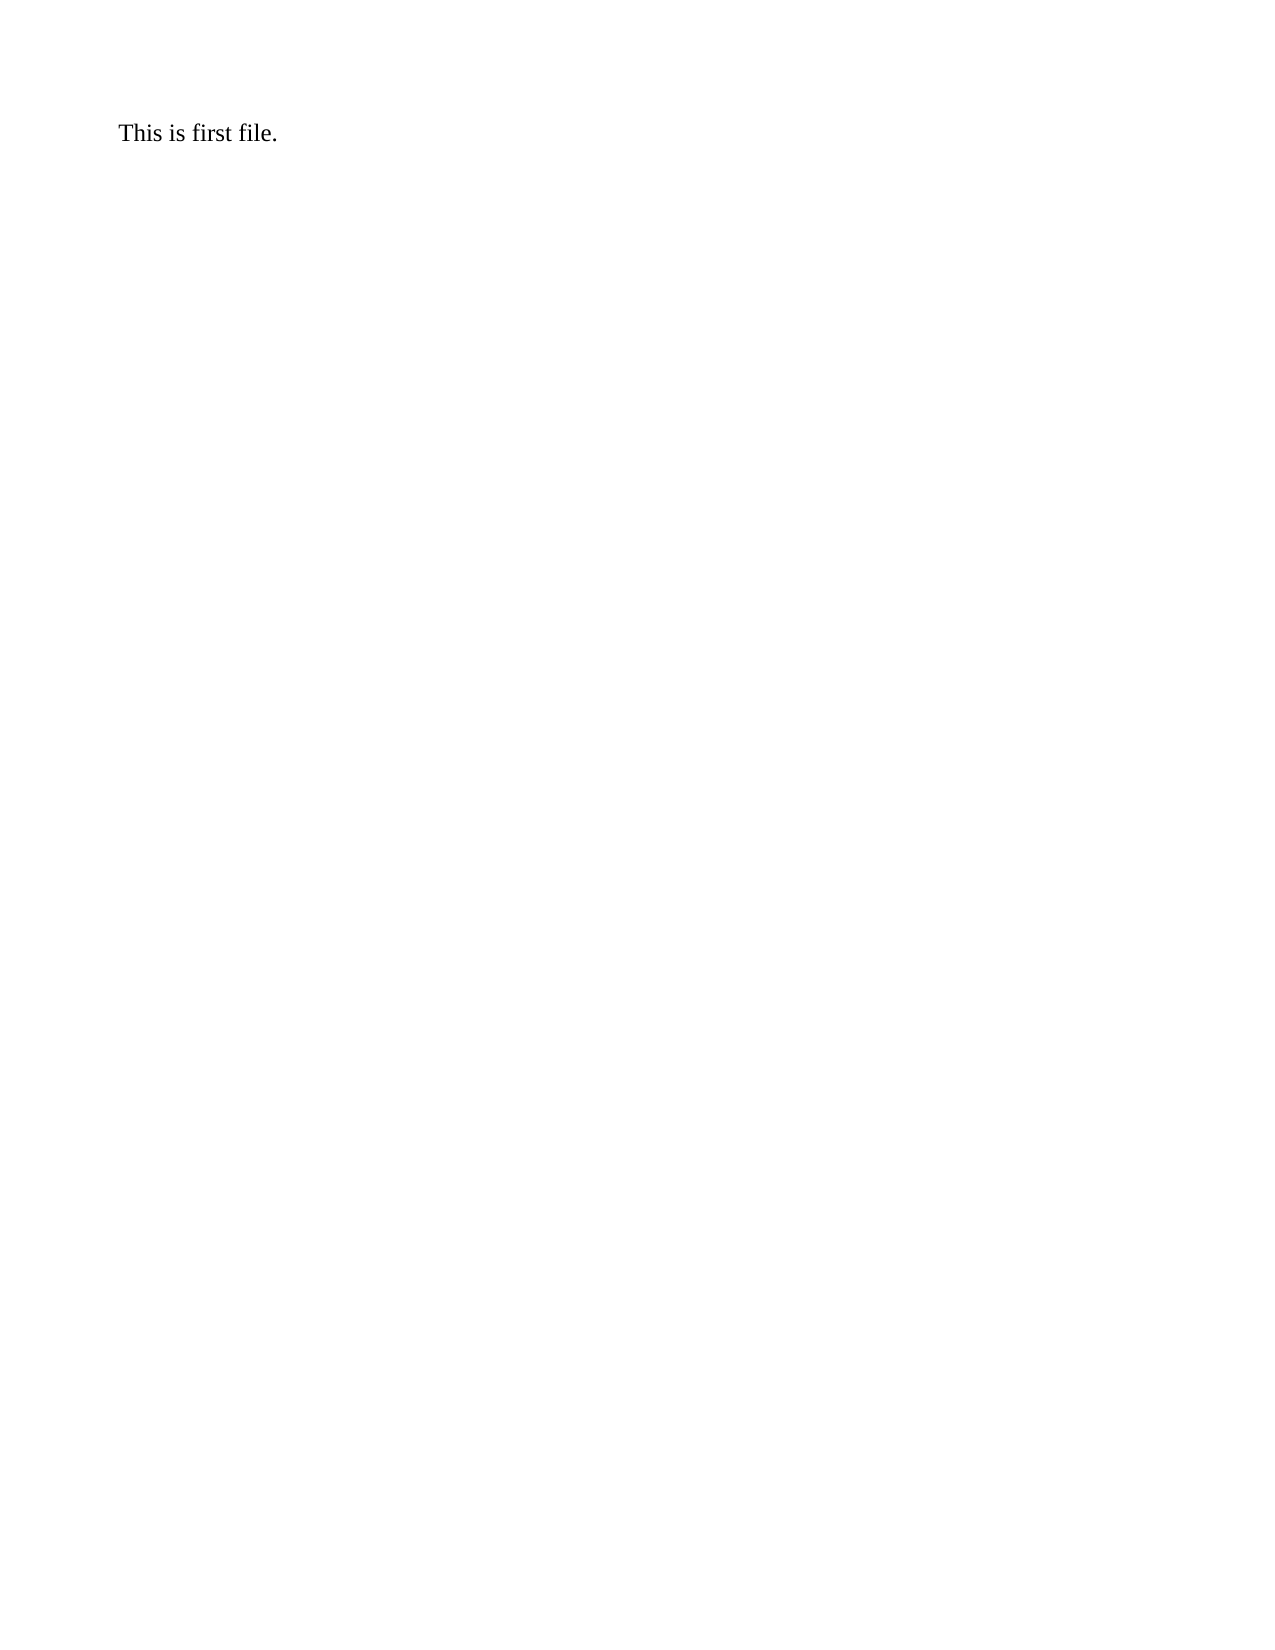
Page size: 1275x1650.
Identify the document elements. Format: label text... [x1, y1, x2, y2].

text This is first file. [118, 118, 1157, 147]
